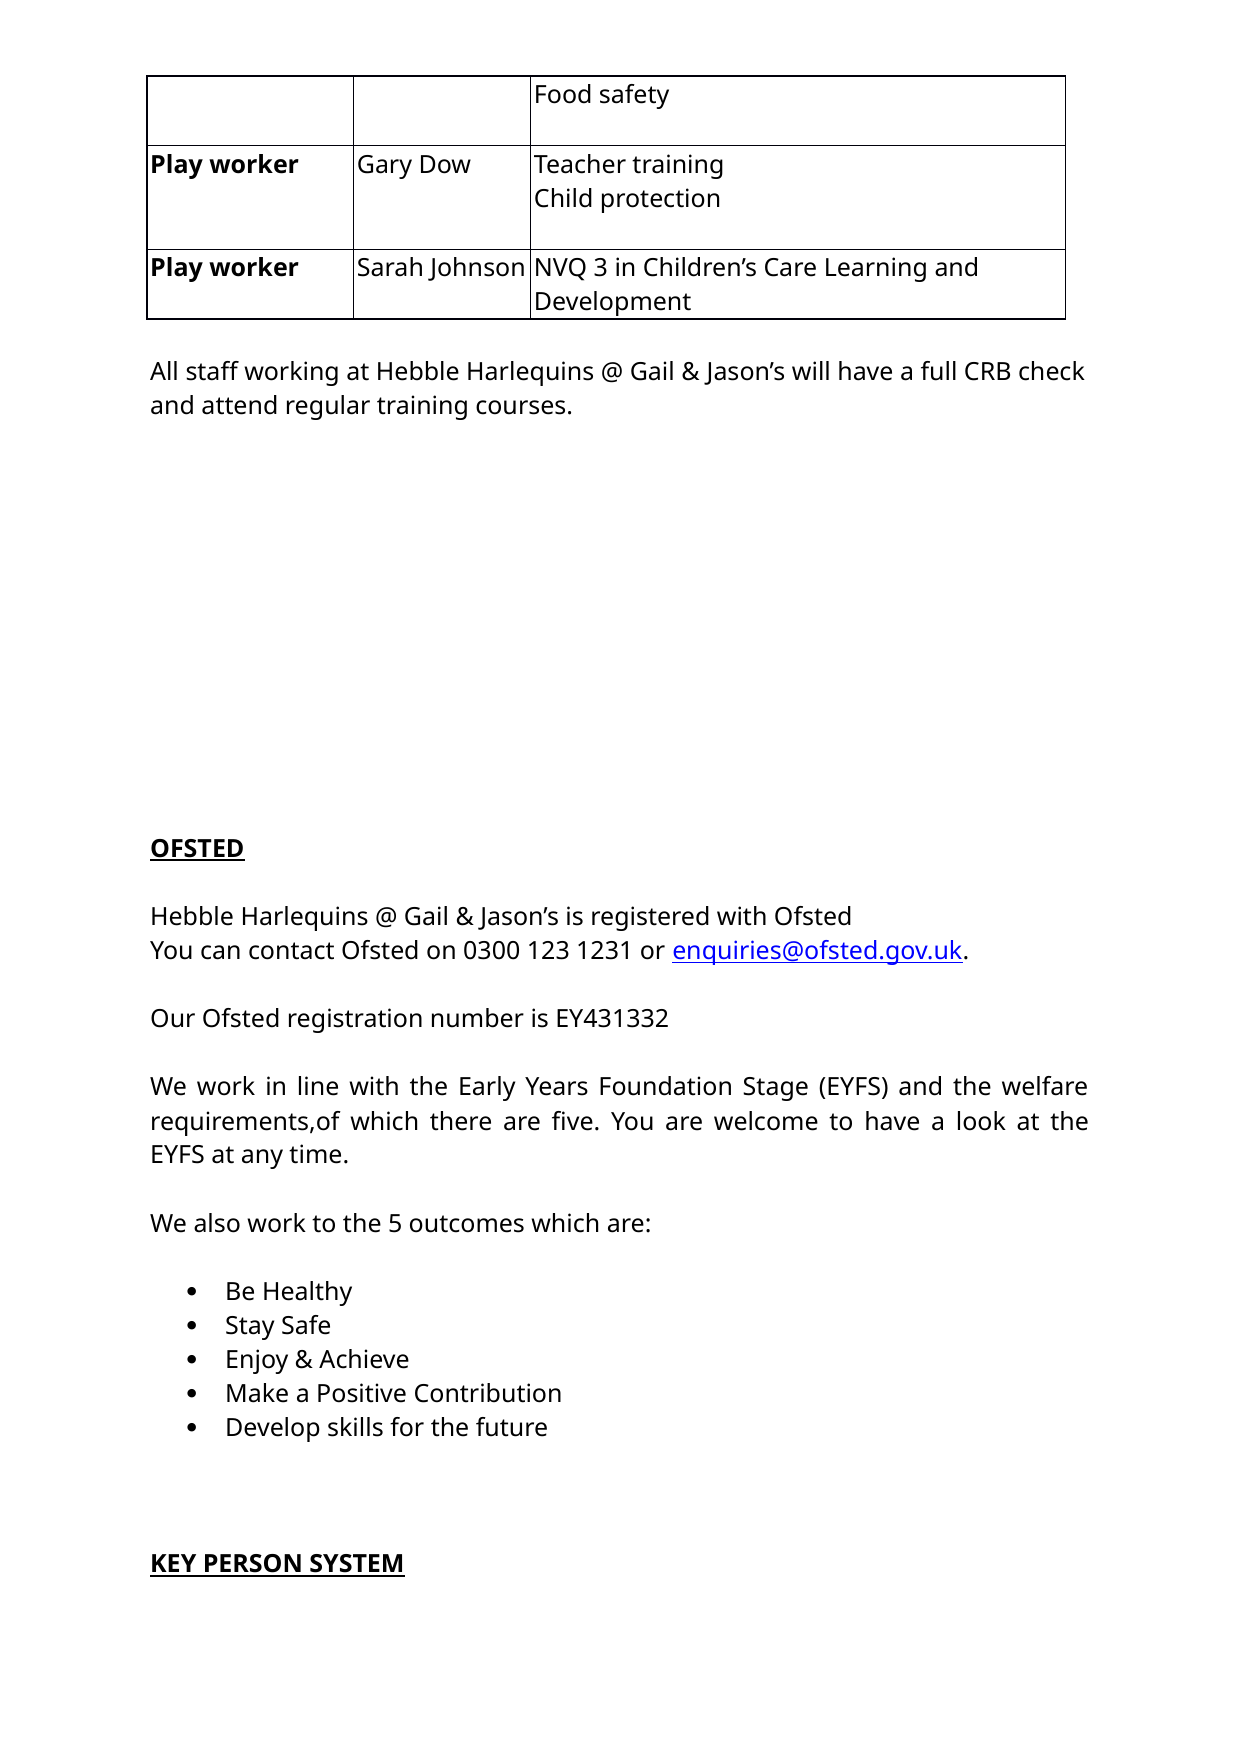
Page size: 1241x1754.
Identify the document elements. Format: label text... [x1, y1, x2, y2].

table_cell Play worker [148, 250, 353, 318]
list Make a Positive Contribution [187, 1376, 1090, 1410]
text You can contact Ofsted on 0300 123 1231 or enquiries@ofsted.gov.uk. [150, 933, 1090, 967]
text KEY PERSON SYSTEM [150, 1546, 1090, 1580]
text We work in line with the Early Years Foundation Stage (EYFS) and the welfare requirements,of which there are five. You are welcome to have a look at the EYFS at any time. [150, 1069, 1090, 1171]
table_cell [354, 77, 530, 145]
list Be Healthy [187, 1273, 1090, 1307]
table_cell Sarah Johnson [354, 250, 530, 318]
table_cell Teacher training Child protection [531, 146, 1065, 248]
table_cell NVQ 3 in Children’s Care Learning and Development [531, 250, 1065, 318]
table_cell [148, 77, 353, 145]
text Our Ofsted registration number is EY431332 [150, 1001, 1090, 1035]
text All staff working at Hebble Harlequins @ Gail & Jason’s will have a full CRB check and attend regular training courses. [150, 354, 1090, 422]
list Enjoy & Achieve [187, 1342, 1090, 1376]
text We also work to the 5 outcomes which are: [150, 1205, 1090, 1239]
text Hebble Harlequins @ Gail & Jason’s is registered with Ofsted [150, 899, 1090, 933]
list Develop skills for the future [187, 1410, 1090, 1444]
list Stay Safe [187, 1307, 1090, 1342]
table_cell Food safety [531, 77, 1065, 145]
table_cell Gary Dow [354, 146, 530, 248]
table_cell Play worker [148, 146, 353, 248]
text OFSTED [150, 831, 1090, 865]
